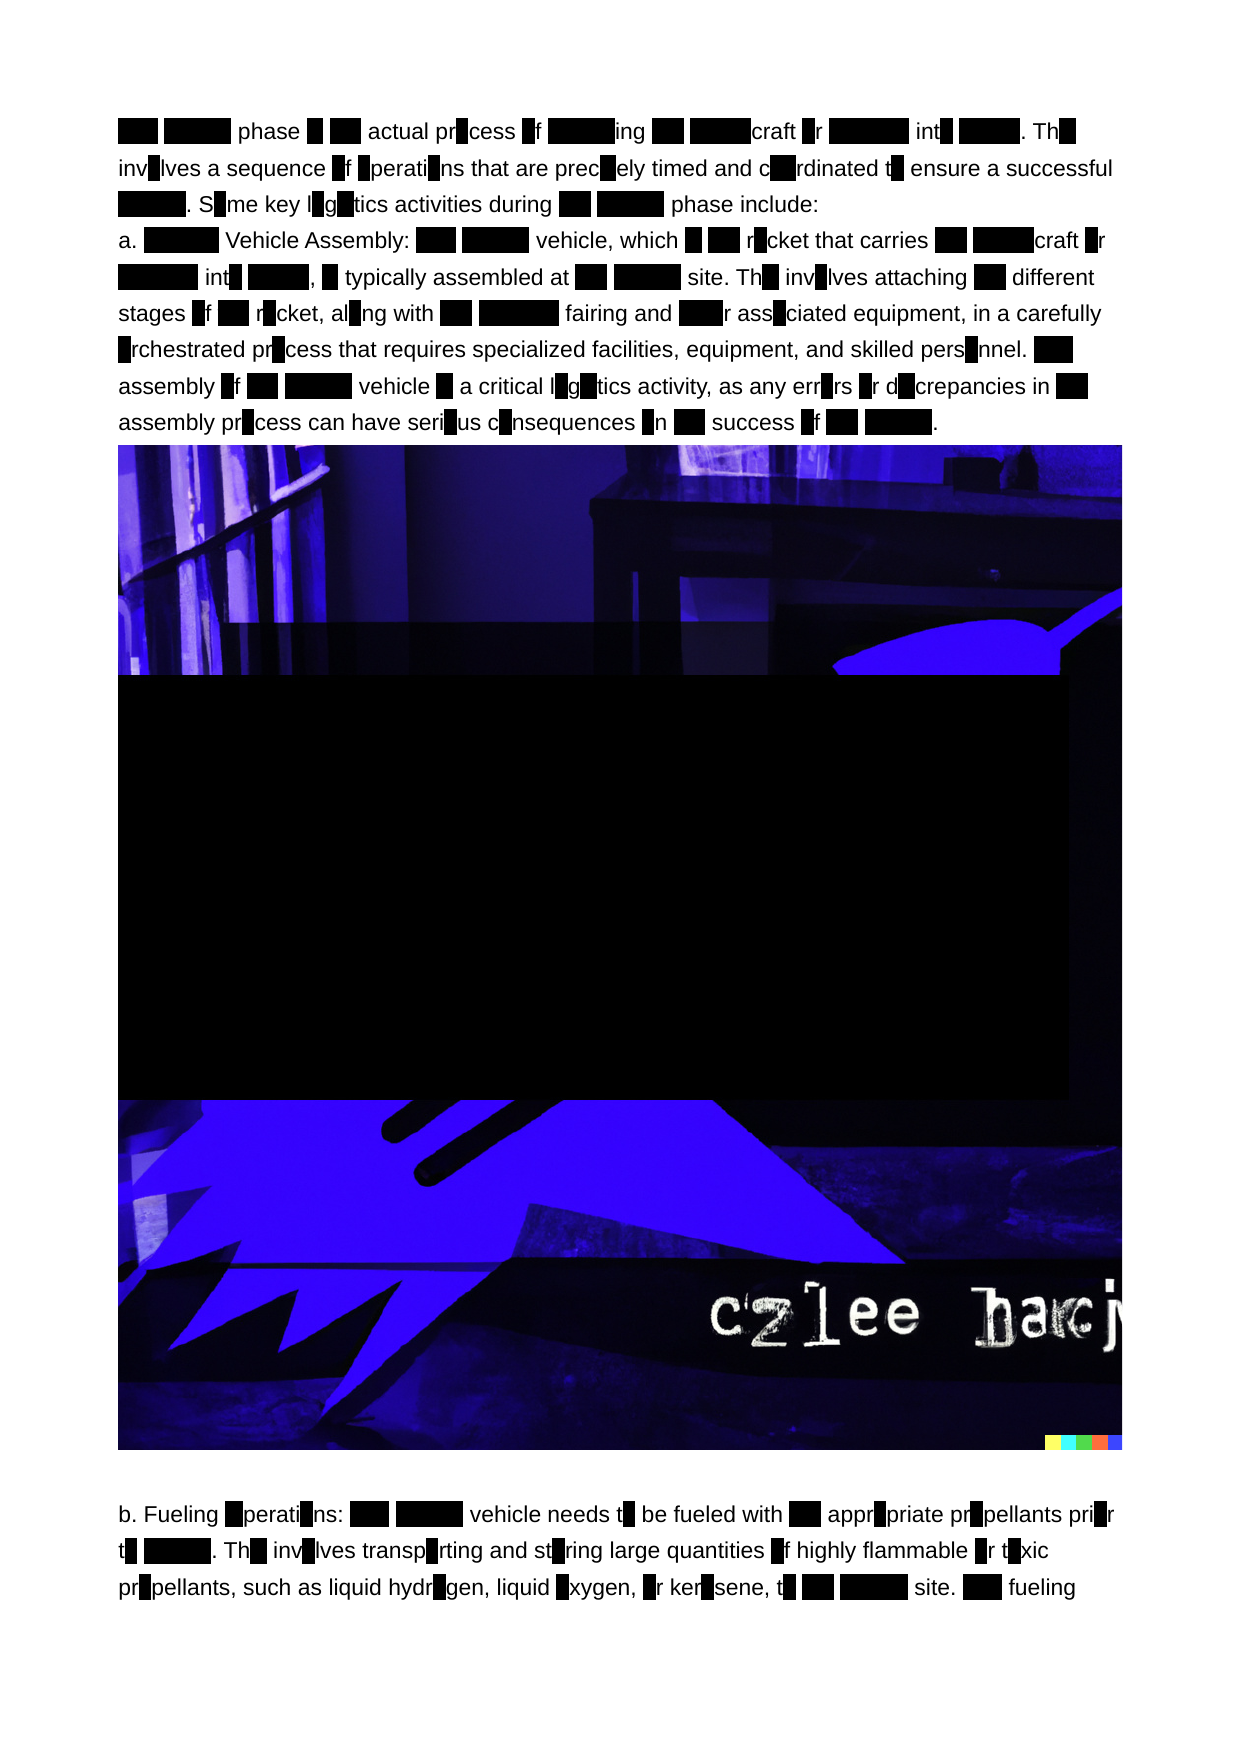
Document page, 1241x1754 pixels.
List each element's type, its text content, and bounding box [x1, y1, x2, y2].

text a. Launch Vehicle Assembly: The launch vehicle, which is the rocket that carries the spacecraft or payload into space, is typically assembled at the launch site. This involves attaching the different stages of the rocket, along with the payload fairing and other associated equipment, in a carefully orchestrated process that requires specialized facilities, equipment, and skilled personnel. The assembly of the launch vehicle is a critical logistics activity, as any errors or discrepancies in the assembly process can have serious consequences on the success of the launch. [118, 227, 1122, 435]
text The launch phase is the actual process of launching the spacecraft or payload into space. This involves a sequence of operations that are precisely timed and coordinated to ensure a successful launch. Some key logistics activities during the launch phase include: [118, 118, 1122, 217]
picture [118, 445, 1123, 1450]
text b. Fueling Operations: The launch vehicle needs to be fueled with the appropriate propellants prior to launch. This involves transporting and storing large quantities of highly flammable or toxic propellants, such as liquid hydrogen, liquid oxygen, or kerosene, to the launch site. The fueling [118, 1501, 1122, 1600]
